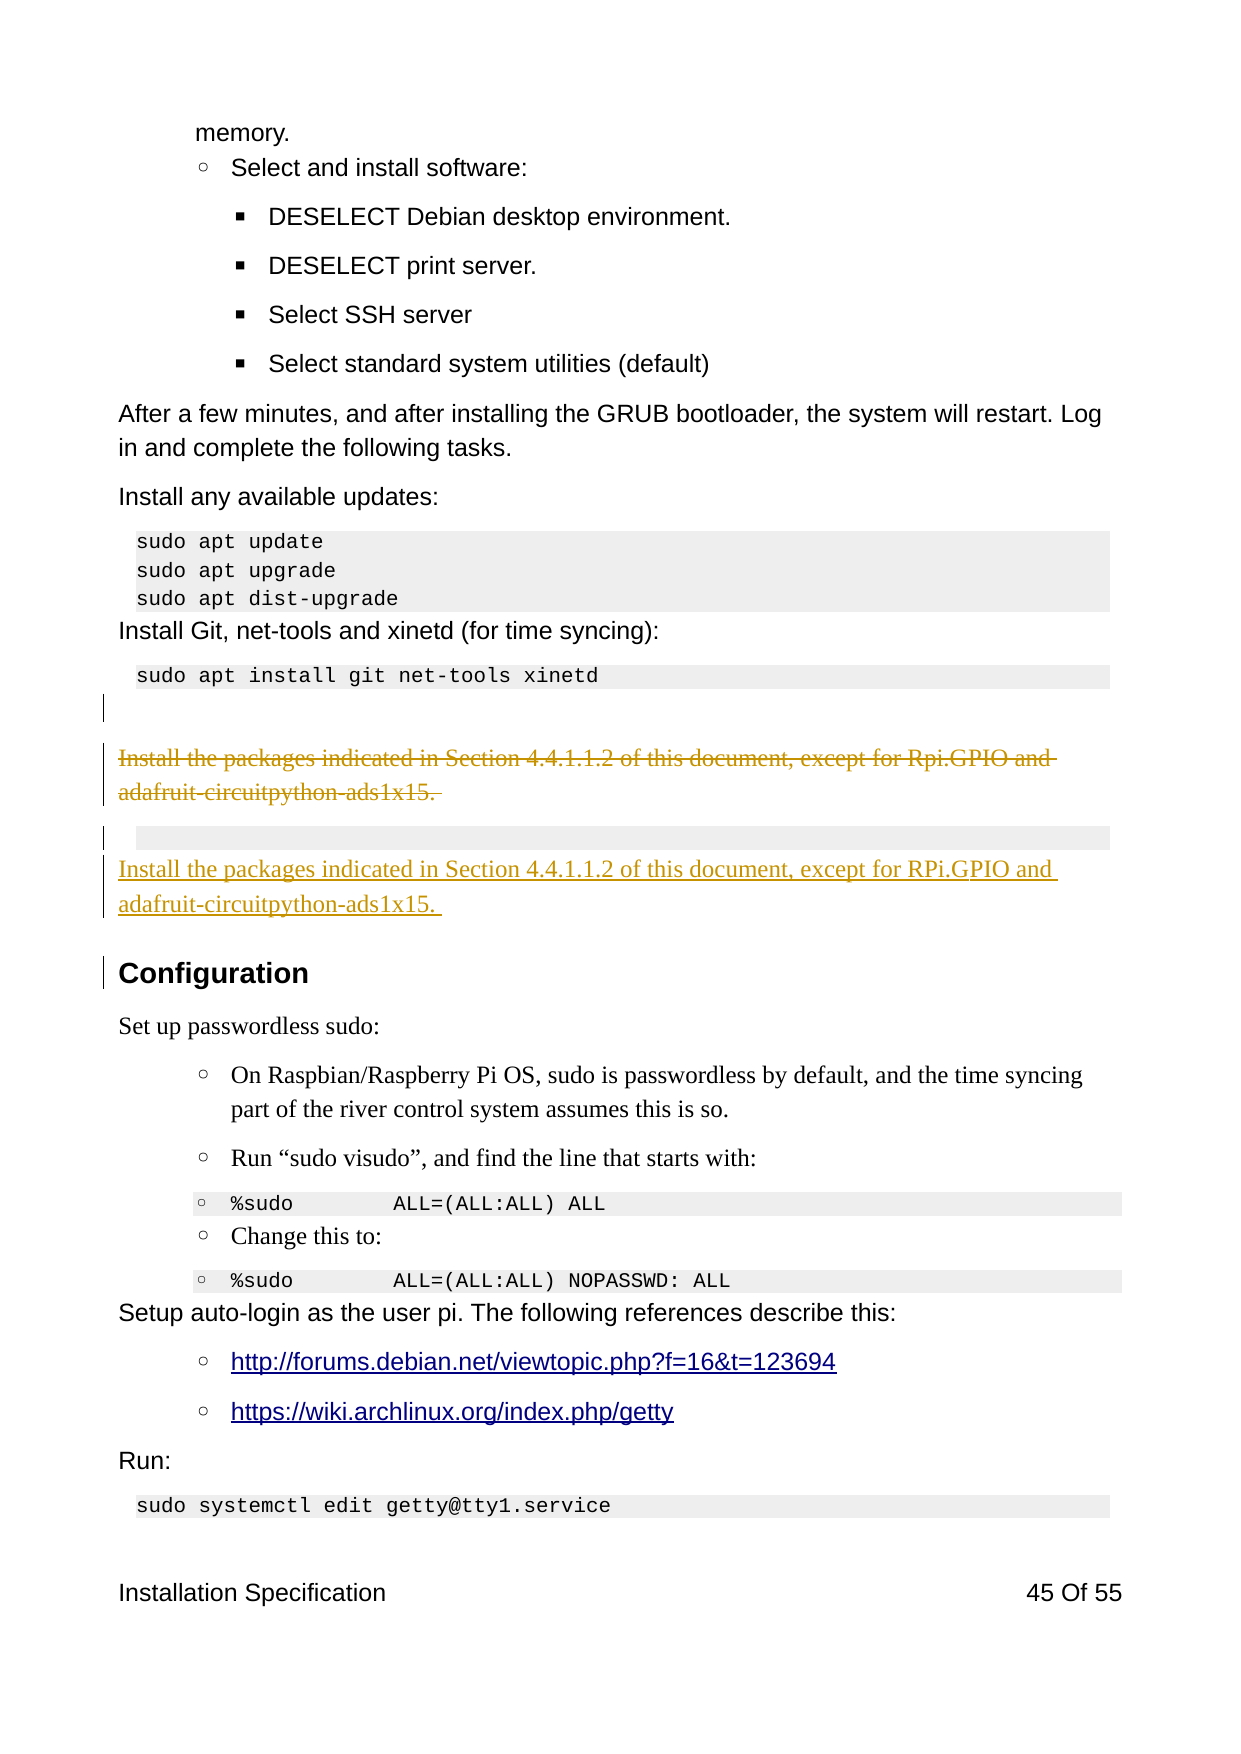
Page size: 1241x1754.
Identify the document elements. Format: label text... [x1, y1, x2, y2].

text Install Git, net-tools and xinetd (for time syncing): [118, 616, 1122, 645]
text sudo apt dist-upgrade [136, 588, 1110, 612]
text Run: [118, 1446, 1122, 1474]
list %sudo ALL=(ALL:ALL) ALL [193, 1192, 1122, 1216]
list Select standard system utilities (default) [231, 349, 1122, 378]
list DESELECT print server. [231, 251, 1122, 280]
subtitle Configuration [118, 956, 1122, 989]
text Install any available updates: [118, 482, 1122, 511]
text sudo apt update [136, 531, 1110, 555]
text After a few minutes, and after installing the GRUB bootloader, the system will restart. Log in and complete the following tasks. [118, 399, 1122, 462]
text sudo systemctl edit getty@tty1.service [136, 1495, 1110, 1518]
text Install the packages indicated in Section 4.4.1.1.2 of this document, except for RPi.GPIO and adafruit-circuitpython-ads1x15. [118, 854, 1122, 918]
list https://wiki.archlinux.org/index.php/getty [193, 1396, 1122, 1425]
text memory. [118, 118, 1122, 147]
text Set up passwordless sudo: [118, 1011, 1122, 1039]
list %sudo ALL=(ALL:ALL) NOPASSWD: ALL [193, 1270, 1122, 1293]
text sudo apt install git net-tools xinetd [136, 665, 1110, 689]
list http://forums.debian.net/viewtopic.php?f=16&t=123694 [193, 1347, 1122, 1376]
list Run “sudo visudo”, and find the line that starts with: [193, 1143, 1122, 1172]
list Select SSH server [231, 300, 1122, 329]
list DESELECT Debian desktop environment. [231, 202, 1122, 231]
text Setup auto-login as the user pi. The following references describe this: [118, 1298, 1122, 1327]
text sudo apt upgrade [136, 559, 1110, 583]
list On Raspbian/Raspberry Pi OS, sudo is passwordless by default, and the time syncing part of the river control system assumes this is so. [193, 1060, 1122, 1123]
list Change this to: [193, 1221, 1122, 1249]
list Select and install software: [193, 153, 1122, 182]
